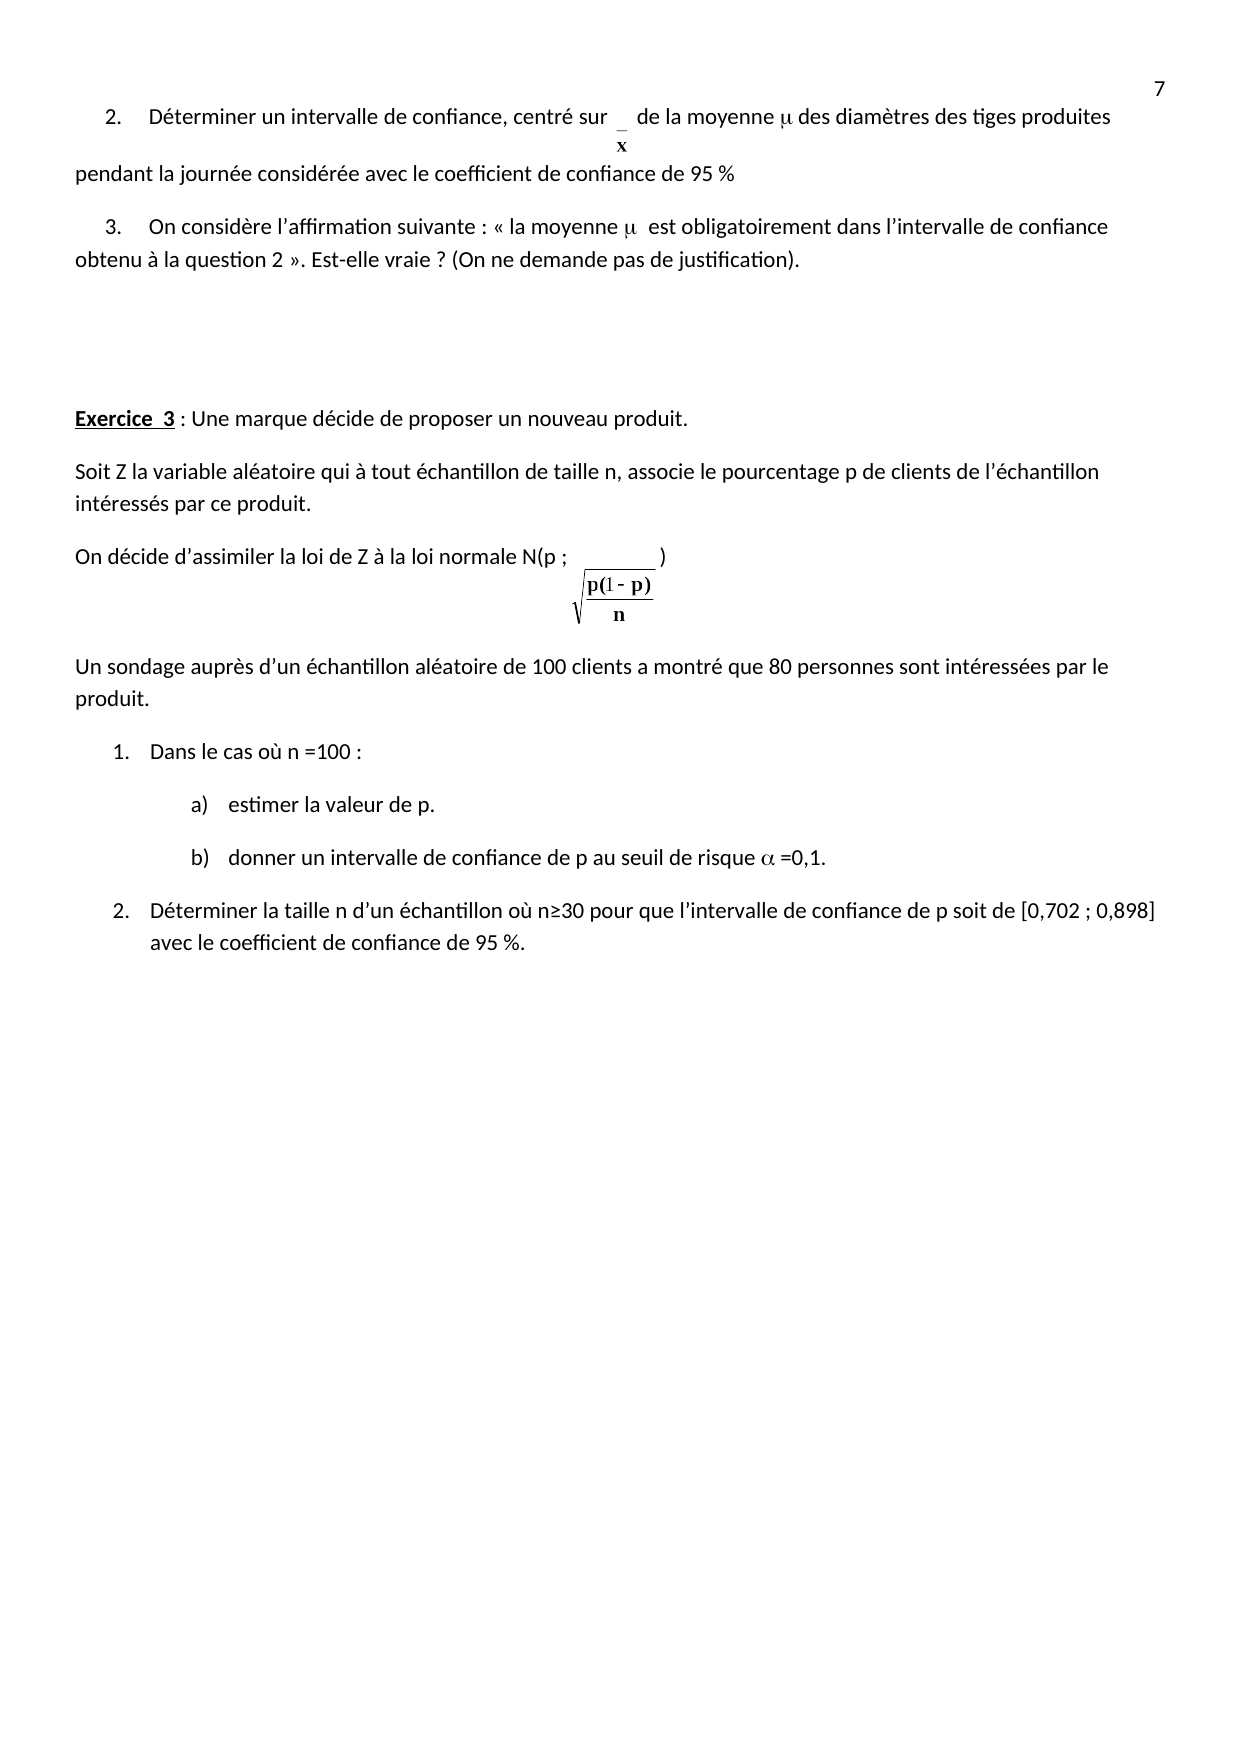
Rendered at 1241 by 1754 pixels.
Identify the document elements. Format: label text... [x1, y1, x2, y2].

list estimer la valeur de p. [191, 790, 1165, 818]
list On considère l’affirmation suivante : « la moyenne est obligatoirement dans l’intervalle de confiance obtenu à la question 2 ». Est-elle vraie ? (On ne demande pas de justification). [75, 212, 1165, 273]
list Dans le cas où n =100 : [112, 737, 1165, 765]
text Exercice 3 : Une marque décide de proposer un nouveau produit. [75, 404, 1165, 432]
list Déterminer la taille n d’un échantillon où n≥30 pour que l’intervalle de confiance de p soit de [0,702 ; 0,898] avec le coefficient de confiance de 95 %. [112, 896, 1165, 956]
list donner un intervalle de confiance de p au seuil de risque  =0,1. [191, 843, 1165, 871]
text On décide d’assimiler la loi de Z à la loi normale N(p ;) [75, 542, 1165, 627]
list Déterminer un intervalle de confiance, centré sur de la moyenne  des diamètres des tiges produites pendant la journée considérée avec le coefficient de confiance de 95 % [75, 102, 1165, 187]
text Soit Z la variable aléatoire qui à tout échantillon de taille n, associe le pourcentage p de clients de l’échantillon intéressés par ce produit. [75, 457, 1165, 517]
text Un sondage auprès d’un échantillon aléatoire de 100 clients a montré que 80 personnes sont intéressées par le produit. [75, 652, 1165, 712]
